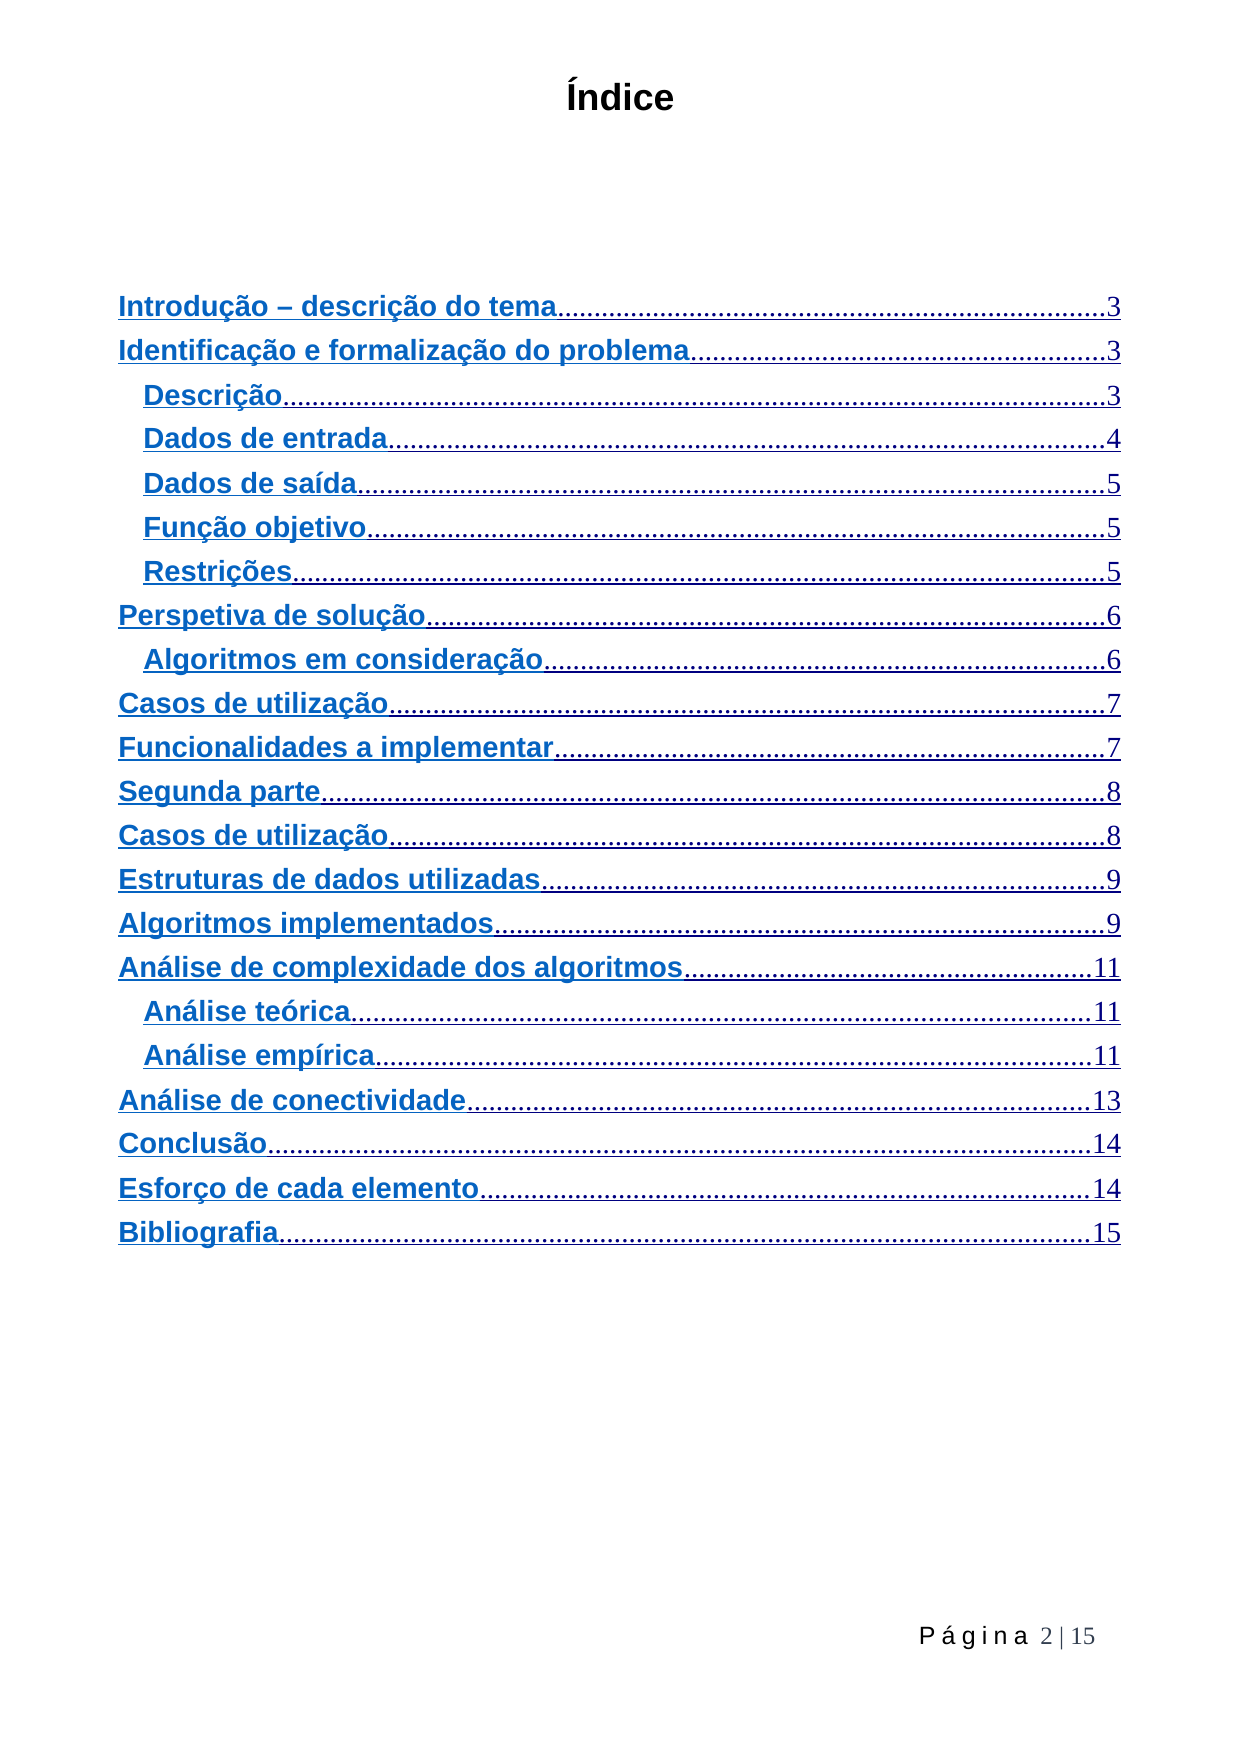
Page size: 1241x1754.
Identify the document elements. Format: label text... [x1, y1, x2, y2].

text Função objetivo 5 [143, 510, 1122, 543]
text Casos de utilização 7 [118, 686, 1122, 719]
text Análise de conectividade 13 [118, 1082, 1122, 1116]
text Funcionalidades a implementar 7 [118, 730, 1122, 764]
text Algoritmos implementados 9 [118, 906, 1122, 940]
text Introdução – descrição do tema 3 [118, 289, 1122, 323]
text Dados de saída 5 [143, 466, 1122, 499]
text Bibliografia 15 [118, 1215, 1122, 1248]
text Análise de complexidade dos algoritmos 11 [118, 950, 1122, 984]
text Restrições 5 [143, 554, 1122, 587]
text Índice [118, 75, 1122, 118]
text Identificação e formalização do problema 3 [118, 333, 1122, 367]
text Esforço de cada elemento 14 [118, 1171, 1122, 1204]
text Análise empírica 11 [143, 1038, 1122, 1072]
text Segunda parte 8 [118, 774, 1122, 808]
text Estruturas de dados utilizadas 9 [118, 862, 1122, 896]
text Conclusão 14 [118, 1127, 1122, 1160]
text Análise teórica 11 [143, 994, 1122, 1028]
text Casos de utilização 8 [118, 818, 1122, 852]
text Descrição 3 [143, 377, 1122, 411]
text Algoritmos em consideração 6 [143, 642, 1122, 676]
text Perspetiva de solução 6 [118, 598, 1122, 631]
text Dados de entrada 4 [143, 422, 1122, 455]
